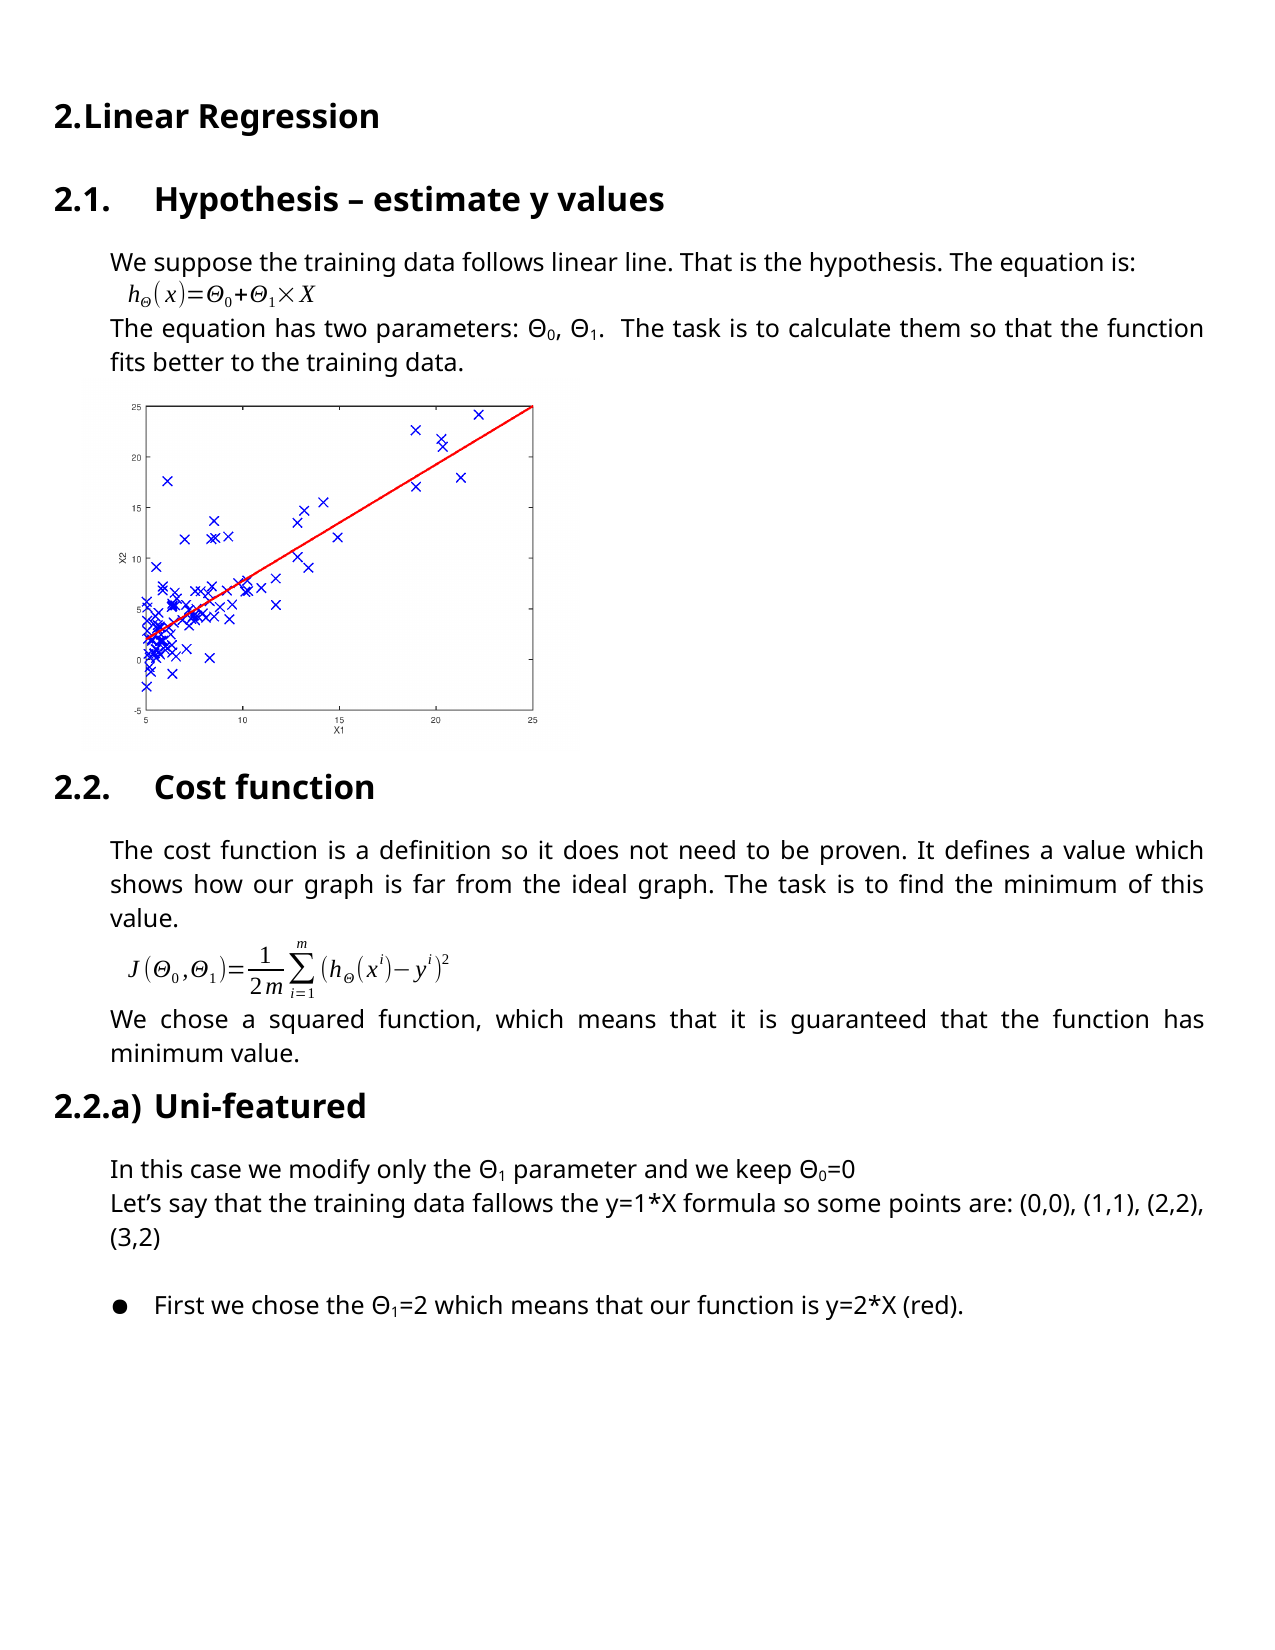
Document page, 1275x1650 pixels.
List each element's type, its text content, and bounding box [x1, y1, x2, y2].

text The cost function is a definition so it does not need to be proven. It defines a value which shows how our graph is far from the ideal graph. The task is to find the minimum of this value. [110, 833, 1206, 935]
text In this case we modify only the Θ1 parameter and we keep Θ0=0 [110, 1152, 1206, 1186]
subtitle Hypothesis – estimate y values [53, 175, 1206, 221]
text The equation has two parameters: Θ0, Θ1. The task is to calculate them so that the function fits better to the training data. [110, 311, 1206, 379]
picture [81, 378, 580, 751]
text We suppose the training data follows linear line. That is the hypothesis. The equation is: [110, 245, 1206, 279]
list First we chose the Θ1=2 which means that our function is y=2*X (red). [110, 1288, 1206, 1322]
text Let’s say that the training data fallows the y=1*X formula so some points are: (0,0), (1,1), (2,2), (3,2) [110, 1186, 1206, 1254]
text We chose a squared function, which means that it is guaranteed that the function has minimum value. [110, 1002, 1206, 1070]
subtitle Cost function [53, 763, 1206, 809]
subtitle Linear Regression [53, 93, 1206, 139]
subtitle Uni-featured [53, 1082, 1206, 1128]
